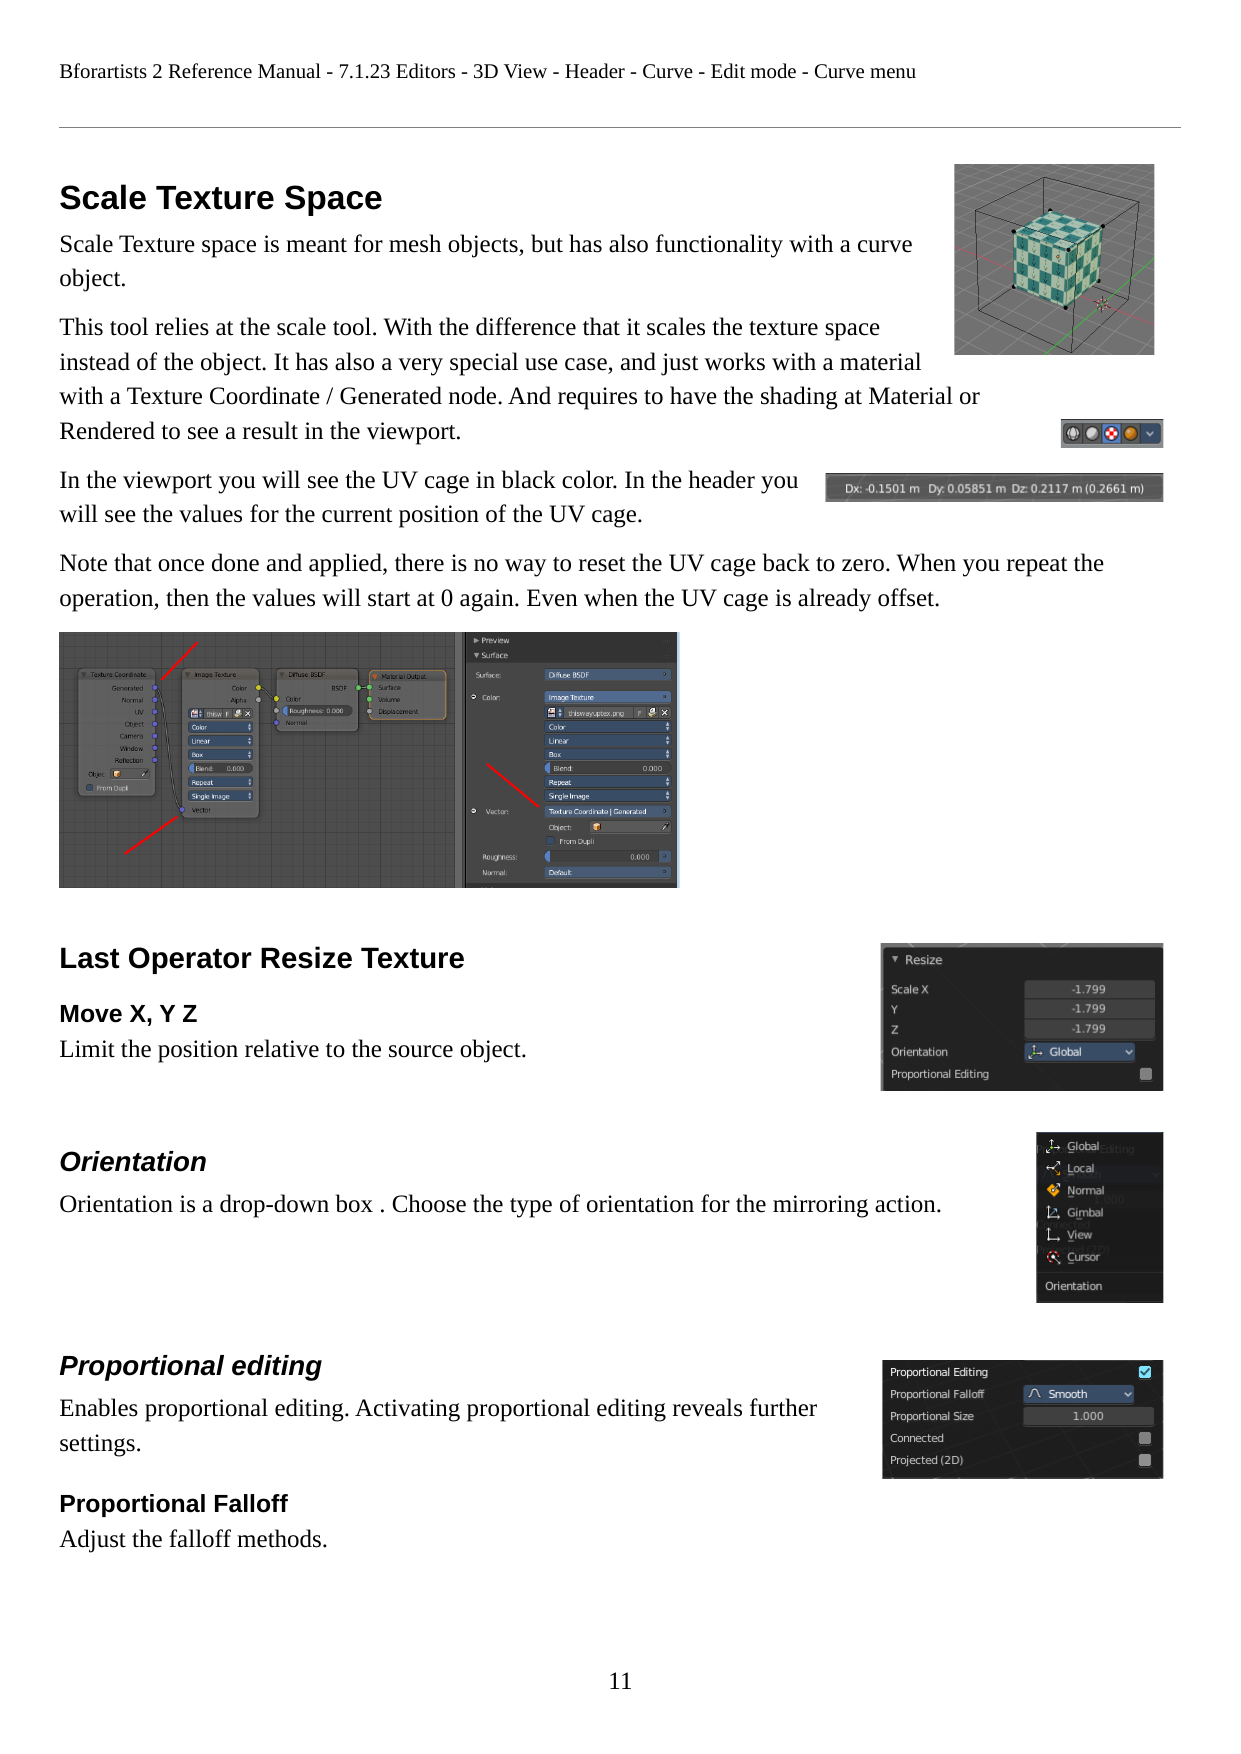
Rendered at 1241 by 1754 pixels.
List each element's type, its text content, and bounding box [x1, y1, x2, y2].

picture [882, 1360, 1164, 1479]
picture [1036, 1132, 1164, 1303]
subtitle Last Operator Resize Texture [59, 941, 1181, 974]
subtitle [1155, 178, 1181, 216]
subtitle [1164, 999, 1181, 1028]
text Note that once done and applied, there is no way to reset the UV cage back to zero. When you repeat the operation, then the values will start at 0 again. Even when the UV cage is already offset. [59, 548, 1181, 612]
picture [880, 943, 1164, 1091]
picture [59, 632, 680, 888]
subtitle [1164, 1145, 1181, 1177]
subtitle Orientation [59, 1145, 1036, 1177]
text In the viewport you will see the UV cage in black color. In the header you will see the values for the current position of the UV cage. [59, 465, 1181, 528]
text Limit the position relative to the source object. [59, 1034, 880, 1063]
subtitle Proportional editing [59, 1349, 1181, 1381]
text Adjust the falloff methods. [59, 1524, 1181, 1553]
picture [825, 473, 1164, 502]
text Scale Texture space is meant for mesh objects, but has also functionality with a curve object. [59, 229, 954, 292]
text This tool relies at the scale tool. With the difference that it scales the texture space instead of the object. It has also a very special use case, and just works with a material with a Texture Coordinate / Generated node. And requires to have the shading at Material or Rendered to see a result in the viewport. [59, 312, 1181, 444]
text Enables proportional editing. Activating proportional editing reveals further settings. [59, 1393, 882, 1457]
picture [954, 164, 1155, 355]
subtitle Move X, Y Z [59, 999, 880, 1028]
subtitle Scale Texture Space [59, 178, 954, 216]
picture [1060, 419, 1164, 448]
text Orientation is a drop-down box . Choose the type of orientation for the mirroring action. [59, 1189, 1036, 1218]
subtitle Proportional Falloff [59, 1489, 1181, 1518]
